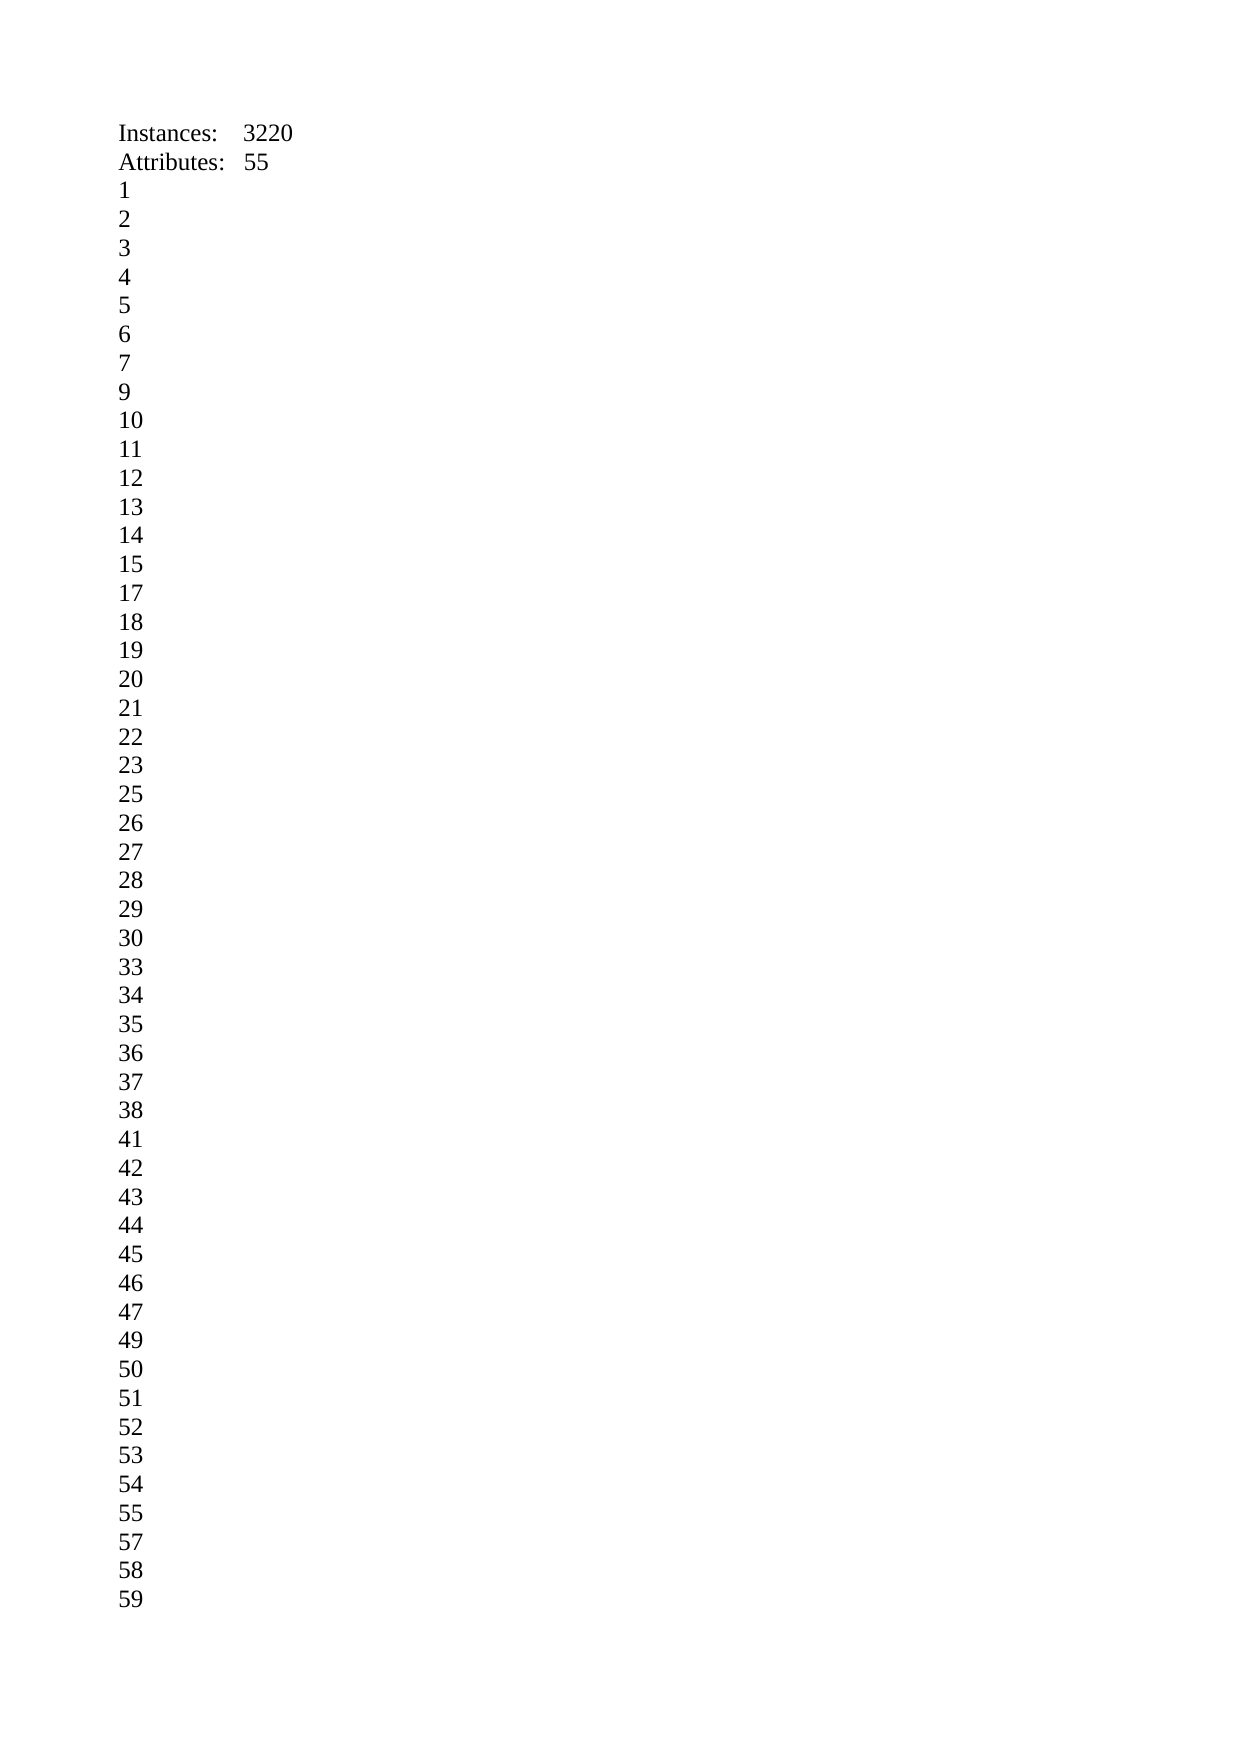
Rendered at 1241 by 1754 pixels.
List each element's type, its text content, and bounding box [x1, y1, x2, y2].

text Attributes: 55 [118, 147, 1122, 176]
text 5 [118, 291, 1122, 319]
text 37 [118, 1067, 1122, 1096]
text 1 [118, 176, 1122, 204]
text 46 [118, 1268, 1122, 1297]
text 28 [118, 866, 1122, 894]
text 26 [118, 808, 1122, 837]
text 59 [118, 1584, 1122, 1613]
text 35 [118, 1009, 1122, 1038]
text 54 [118, 1469, 1122, 1498]
text 45 [118, 1239, 1122, 1268]
text 15 [118, 549, 1122, 578]
text 43 [118, 1182, 1122, 1211]
text 57 [118, 1527, 1122, 1556]
text 2 [118, 204, 1122, 233]
text 47 [118, 1297, 1122, 1326]
text 22 [118, 722, 1122, 751]
text 6 [118, 319, 1122, 348]
text 27 [118, 837, 1122, 866]
text 51 [118, 1383, 1122, 1412]
text 38 [118, 1096, 1122, 1124]
text 9 [118, 377, 1122, 406]
text 17 [118, 578, 1122, 607]
text 21 [118, 693, 1122, 722]
text 44 [118, 1211, 1122, 1239]
text 30 [118, 923, 1122, 952]
text 50 [118, 1354, 1122, 1383]
text Instances: 3220 [118, 118, 1122, 147]
text 29 [118, 894, 1122, 923]
text 12 [118, 463, 1122, 492]
text 14 [118, 521, 1122, 549]
text 10 [118, 406, 1122, 434]
text 4 [118, 262, 1122, 291]
text 58 [118, 1556, 1122, 1584]
text 34 [118, 981, 1122, 1009]
text 41 [118, 1124, 1122, 1153]
text 25 [118, 779, 1122, 808]
text 19 [118, 636, 1122, 664]
text 55 [118, 1498, 1122, 1527]
text 18 [118, 607, 1122, 636]
text 52 [118, 1412, 1122, 1441]
text 7 [118, 348, 1122, 377]
text 53 [118, 1441, 1122, 1469]
text 3 [118, 233, 1122, 262]
text 42 [118, 1153, 1122, 1182]
text 13 [118, 492, 1122, 521]
text 36 [118, 1038, 1122, 1067]
text 20 [118, 664, 1122, 693]
text 23 [118, 751, 1122, 779]
text 33 [118, 952, 1122, 981]
text 49 [118, 1326, 1122, 1354]
text 11 [118, 434, 1122, 463]
